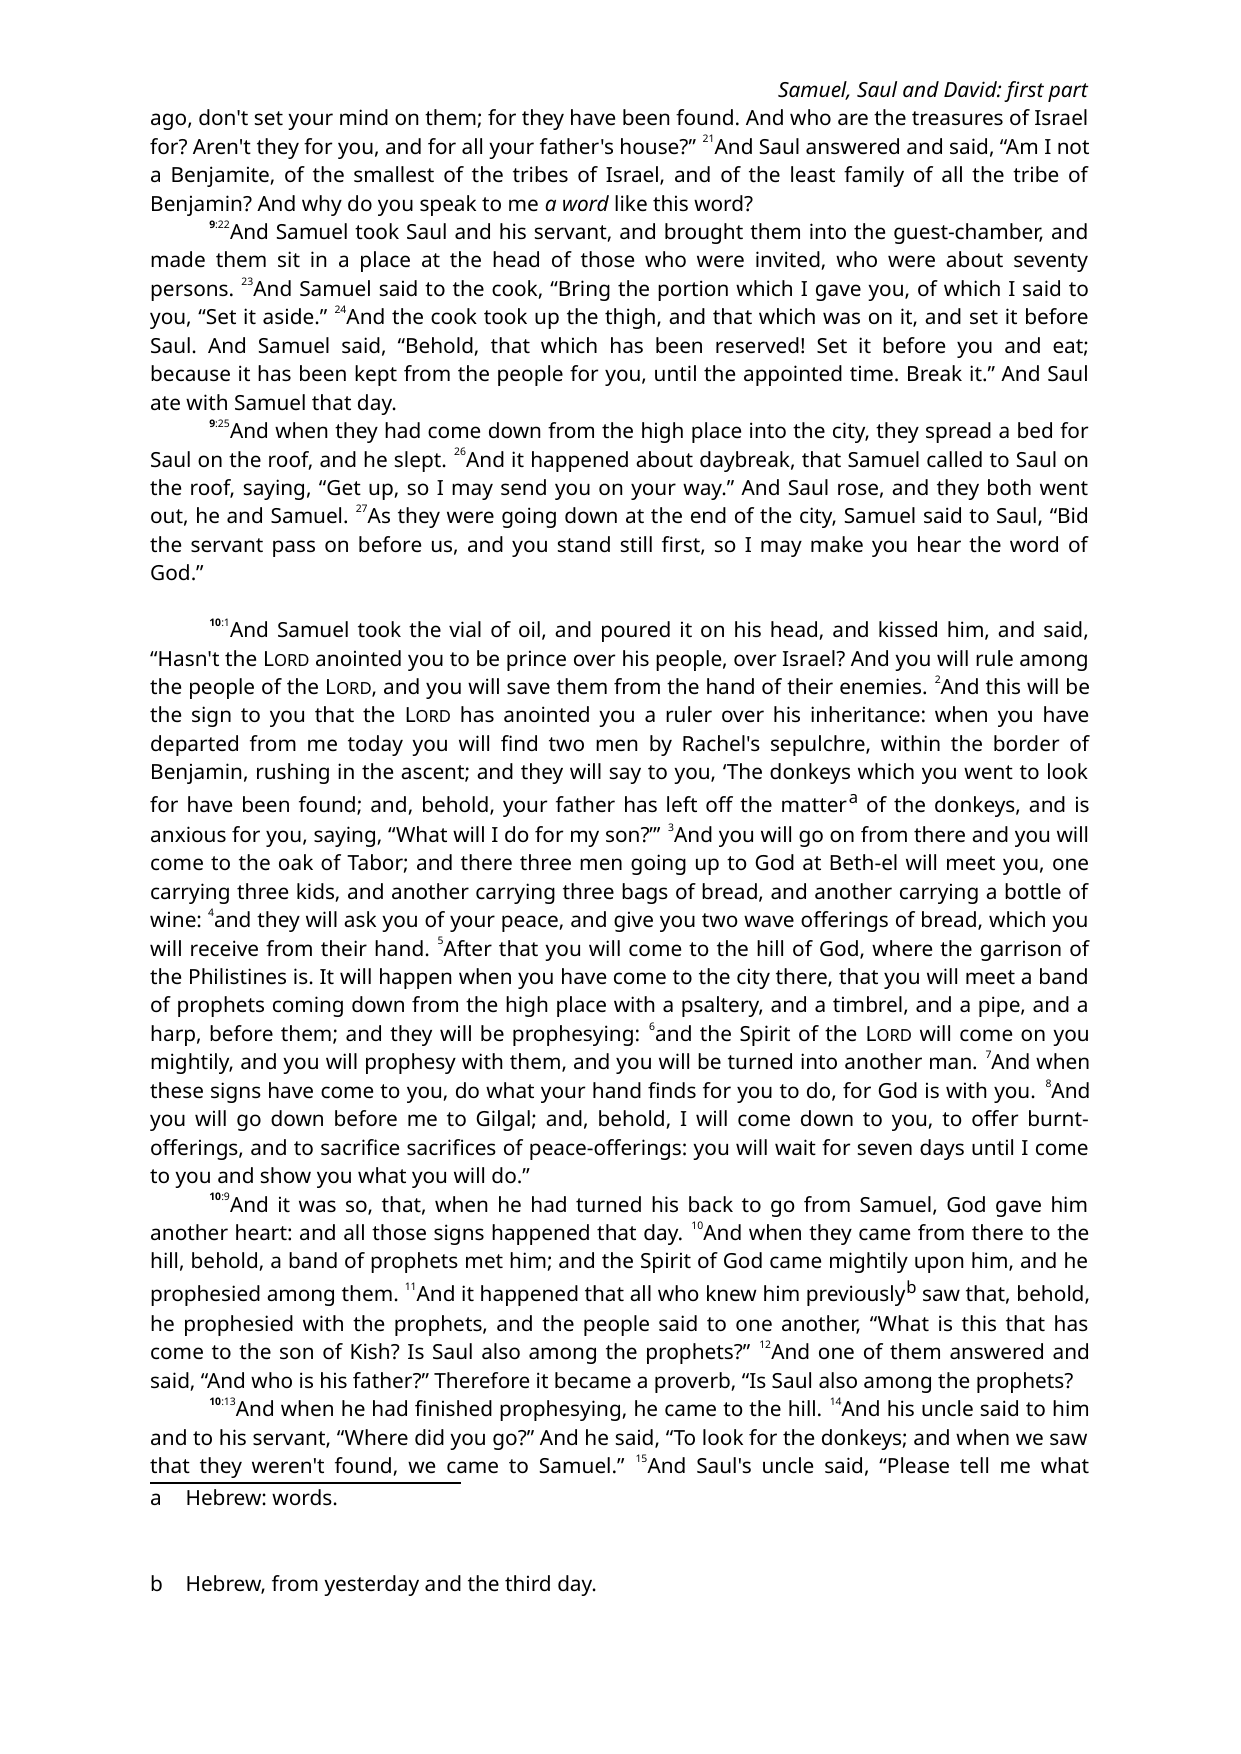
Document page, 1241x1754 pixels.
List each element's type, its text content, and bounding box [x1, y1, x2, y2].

text 10:9And it was so, that, when he had turned his back to go from Samuel, God gave him another heart: and all those signs happened that day. 10And when they came from there to the hill, behold, a band of prophets met him; and the Spirit of God came mightily upon him, and he prophesied among them. 11And it happened that all who knew him previously saw that, behold, he prophesied with the prophets, and the people said to one another, “What is this that has come to the son of Kish? Is Saul also among the prophets?” 12And one of them answered and said, “And who is his father?” Therefore it became a proverb, “Is Saul also among the prophets? [150, 1190, 1090, 1394]
text Hebrew, from yesterday and the third day. [150, 1569, 1090, 1597]
text 9:15And the Lord had uncovered the ear of Samuel a day before Saul came, saying, 16”Tomorrow about this time I will send you a man out of the land of Benjamin, and you will anoint him to be prince over my people Israel; and he will save my people out of the hand of the Philistines: for I have seen the affliction of my people, because their cry has come to me.” 17And when Samuel saw Saul, the Lord said to him, “Behold, the man I spoke of to you! This one will have authority over my people.” 18And Saul approached Samuel in the midst of the city, and said, “Tell me, please, where the seer's house is.” 19And Samuel answered Saul, and said, “I am he; go up before me to the high place, for you will eat with me today: and in the morning I will let you go, and will tell you all that is in your heart. 20And as for your donkeys that were lost three days ago, don't set your mind on them; for they have been found. And who are the treasures of Israel for? Aren't they for you, and for all your father's house?” 21And Saul answered and said, “Am I not a Benjamite, of the smallest of the tribes of Israel, and of the least family of all the tribe of Benjamin? And why do you speak to me a word like this word? [150, 103, 1090, 217]
text 9:25And when they had come down from the high place into the city, they spread a bed for Saul on the roof, and he slept. 26And it happened about daybreak, that Samuel called to Saul on the roof, saying, “Get up, so I may send you on your way.” And Saul rose, and they both went out, he and Samuel. 27As they were going down at the end of the city, Samuel said to Saul, “Bid the servant pass on before us, and you stand still first, so I may make you hear the word of God.” [150, 416, 1090, 587]
text 9:22And Samuel took Saul and his servant, and brought them into the guest-chamber, and made them sit in a place at the head of those who were invited, who were about seventy persons. 23And Samuel said to the cook, “Bring the portion which I gave you, of which I said to you, “Set it aside.” 24And the cook took up the thigh, and that which was on it, and set it before Saul. And Samuel said, “Behold, that which has been reserved! Set it before you and eat; because it has been kept from the people for you, until the appointed time. Break it.” And Saul ate with Samuel that day. [150, 217, 1090, 416]
text Hebrew: words. [150, 1483, 1090, 1511]
text 10:13And when he had finished prophesying, he came to the hill. 14And his uncle said to him and to his servant, “Where did you go?” And he said, “To look for the donkeys; and when we saw that they weren't found, we came to Samuel.” 15And Saul's uncle said, “Please tell me what Samuel said to you.” 16And Saul said to his uncle, “He told us plainly that the donkeys were found.” And he didn't tell him about the word of the kingdom which Samuel had spoken of. [150, 1394, 1090, 1480]
text 10:1And Samuel took the vial of oil, and poured it on his head, and kissed him, and said, “Hasn't the Lord anointed you to be prince over his people, over Israel? And you will rule among the people of the Lord, and you will save them from the hand of their enemies. 2And this will be the sign to you that the Lord has anointed you a ruler over his inheritance: when you have departed from me today you will find two men by Rachel's sepulchre, within the border of Benjamin, rushing in the ascent; and they will say to you, ‘The donkeys which you went to look for have been found; and, behold, your father has left off the matter of the donkeys, and is anxious for you, saying, “What will I do for my son?”’ 3And you will go on from there and you will come to the oak of Tabor; and there three men going up to God at Beth-el will meet you, one carrying three kids, and another carrying three bags of bread, and another carrying a bottle of wine: 4and they will ask you of your peace, and give you two wave offerings of bread, which you will receive from their hand. 5After that you will come to the hill of God, where the garrison of the Philistines is. It will happen when you have come to the city there, that you will meet a band of prophets coming down from the high place with a psaltery, and a timbrel, and a pipe, and a harp, before them; and they will be prophesying: 6and the Spirit of the Lord will come on you mightily, and you will prophesy with them, and you will be turned into another man. 7And when these signs have come to you, do what your hand finds for you to do, for God is with you. 8And you will go down before me to Gilgal; and, behold, I will come down to you, to offer burnt-offerings, and to sacrifice sacrifices of peace-offerings: you will wait for seven days until I come to you and show you what you will do.” [150, 615, 1090, 1190]
